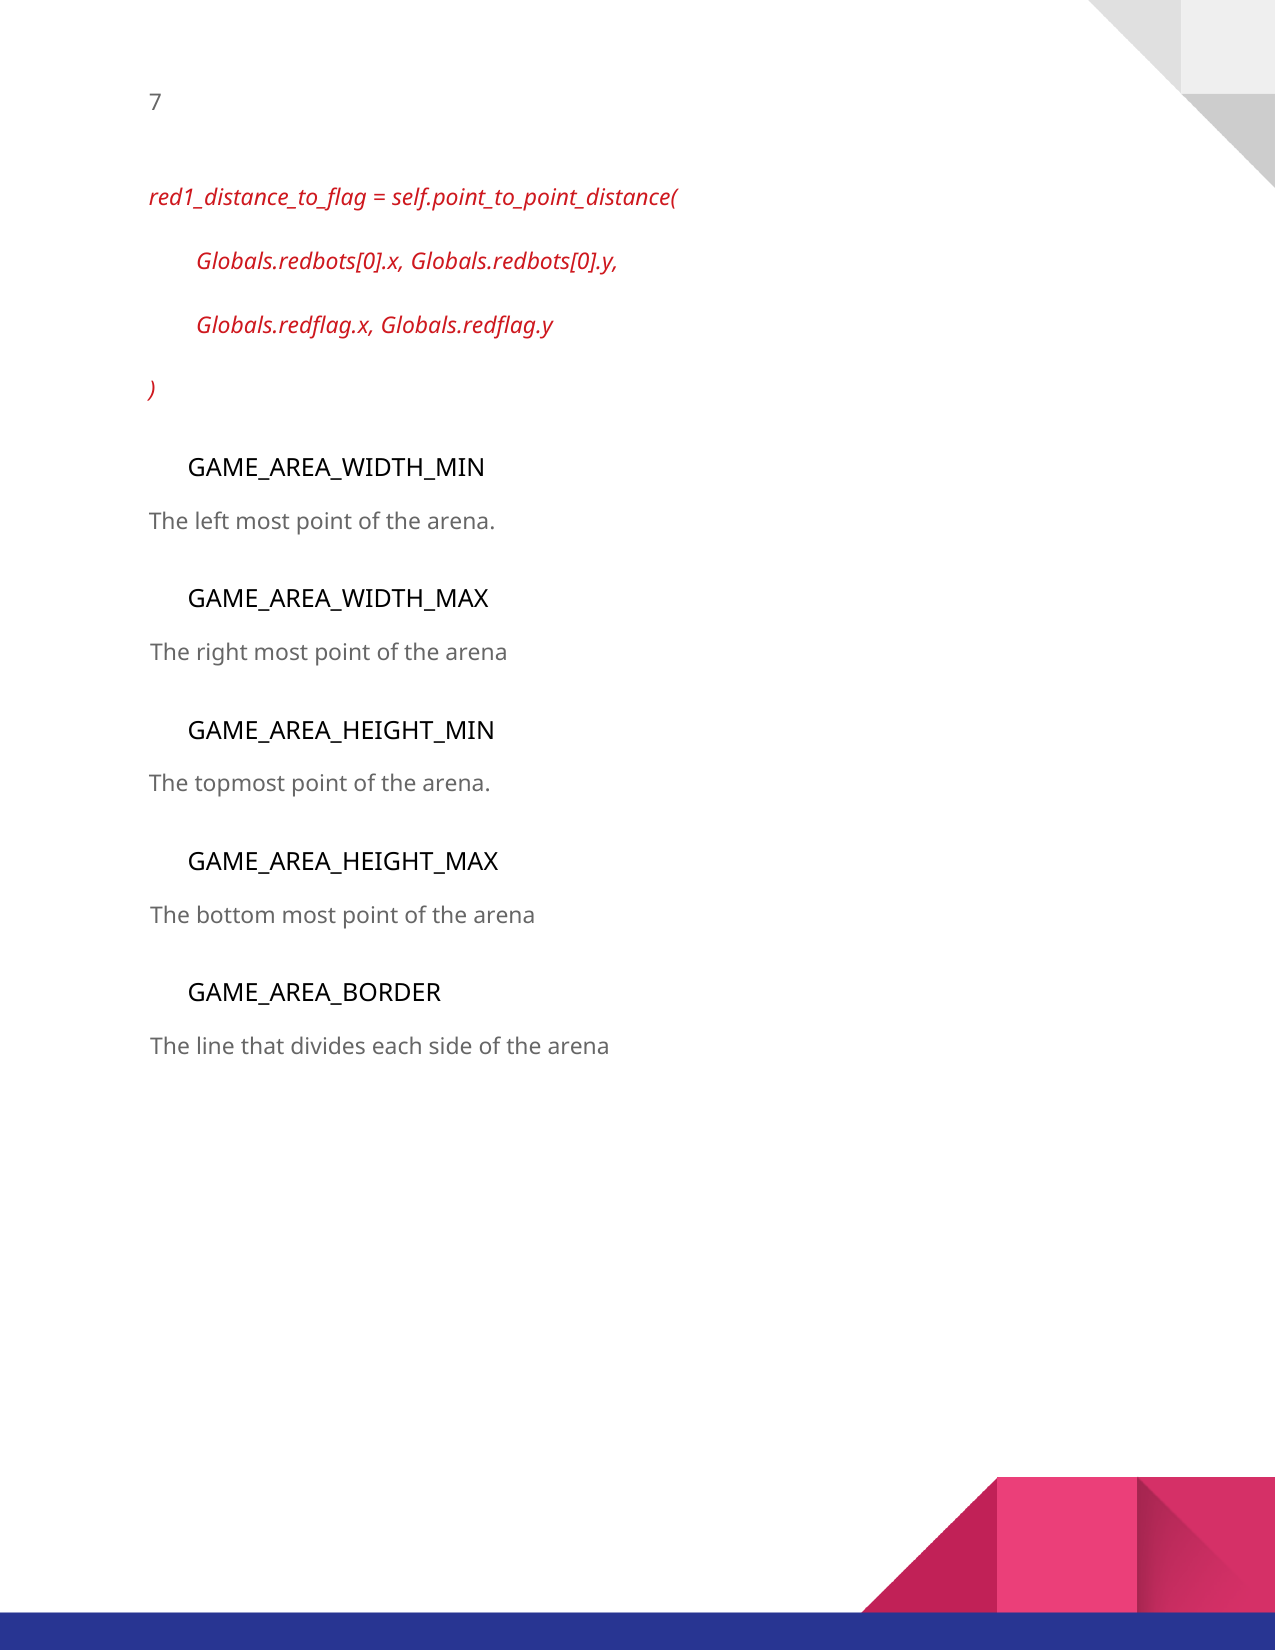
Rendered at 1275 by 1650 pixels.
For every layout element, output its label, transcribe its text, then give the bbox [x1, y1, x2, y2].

subtitle GAME_AREA_WIDTH_MAX [187, 581, 1137, 615]
text Globals.redflag.x, Globals.redflag.y [148, 309, 1137, 341]
text The left most point of the arena. [148, 504, 1137, 536]
subtitle GAME_AREA_HEIGHT_MIN [187, 712, 1137, 746]
text The topmost point of the arena. [148, 767, 1137, 798]
subtitle GAME_AREA_BORDER [187, 975, 1137, 1009]
text ) [148, 373, 1137, 404]
subtitle GAME_AREA_HEIGHT_MAX [187, 844, 1137, 878]
text The line that divides each side of the arena [150, 1030, 1137, 1061]
subtitle GAME_AREA_WIDTH_MIN [187, 450, 1137, 484]
text Globals.redbots[0].x, Globals.redbots[0].y, [148, 245, 1137, 277]
text red1_distance_to_flag = self.point_to_point_distance( [148, 181, 1137, 213]
text The right most point of the arena [150, 636, 1137, 667]
text The bottom most point of the arena [150, 899, 1137, 930]
